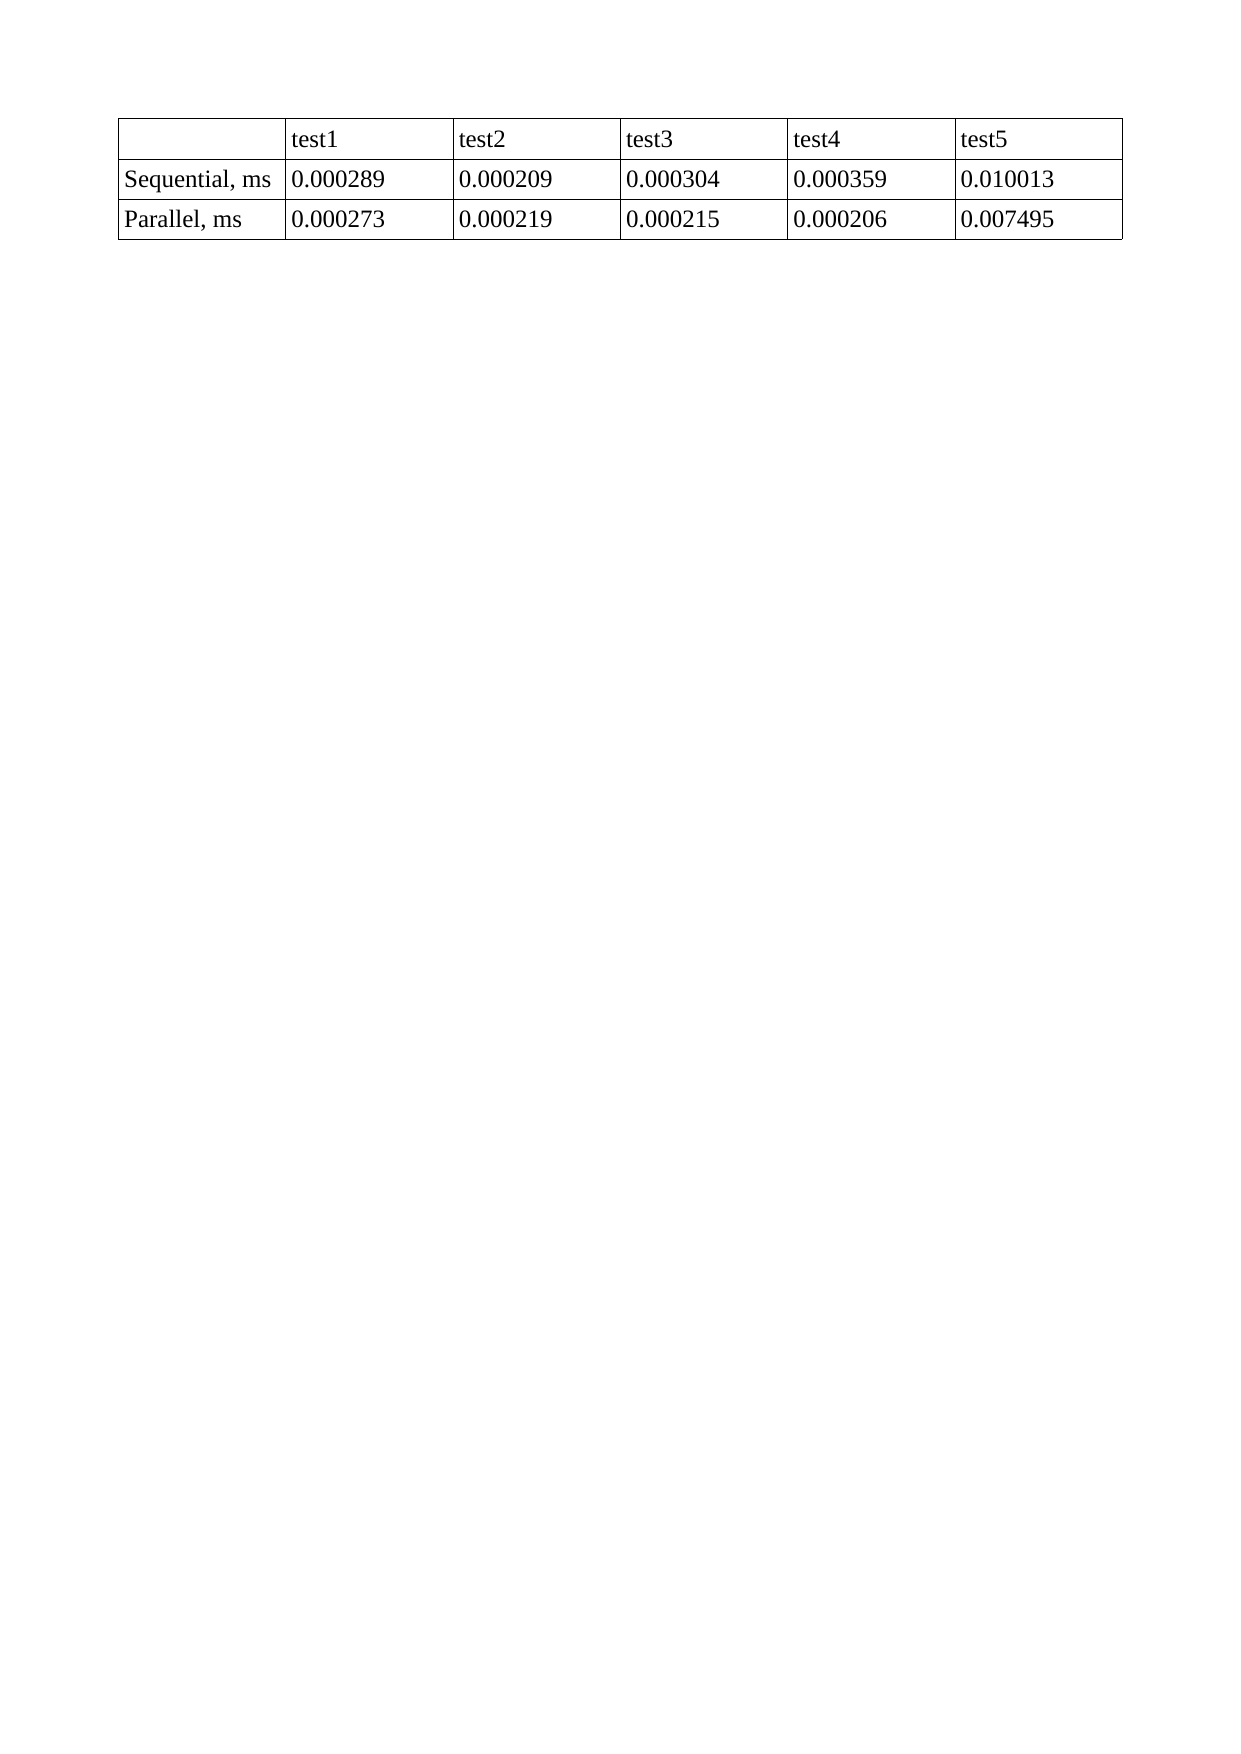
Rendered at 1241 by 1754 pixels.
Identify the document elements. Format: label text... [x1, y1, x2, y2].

table_cell Sequential, ms [119, 160, 285, 199]
table_cell 0.000289 [286, 160, 453, 199]
table_header test4 [788, 119, 955, 158]
table_cell 0.010013 [956, 160, 1122, 199]
table_cell Parallel, ms [119, 200, 285, 239]
table_cell 0.000359 [788, 160, 955, 199]
table_cell 0.000206 [788, 200, 955, 239]
table_cell 0.000215 [621, 200, 787, 239]
table_header test1 [286, 119, 453, 158]
table_header test2 [454, 119, 620, 158]
table_cell 0.007495 [956, 200, 1122, 239]
table_cell 0.000209 [454, 160, 620, 199]
table_header test5 [956, 119, 1122, 158]
table_header test3 [621, 119, 787, 158]
table_cell 0.000219 [454, 200, 620, 239]
table_header [119, 119, 285, 158]
table_cell 0.000304 [621, 160, 787, 199]
table_cell 0.000273 [286, 200, 453, 239]
